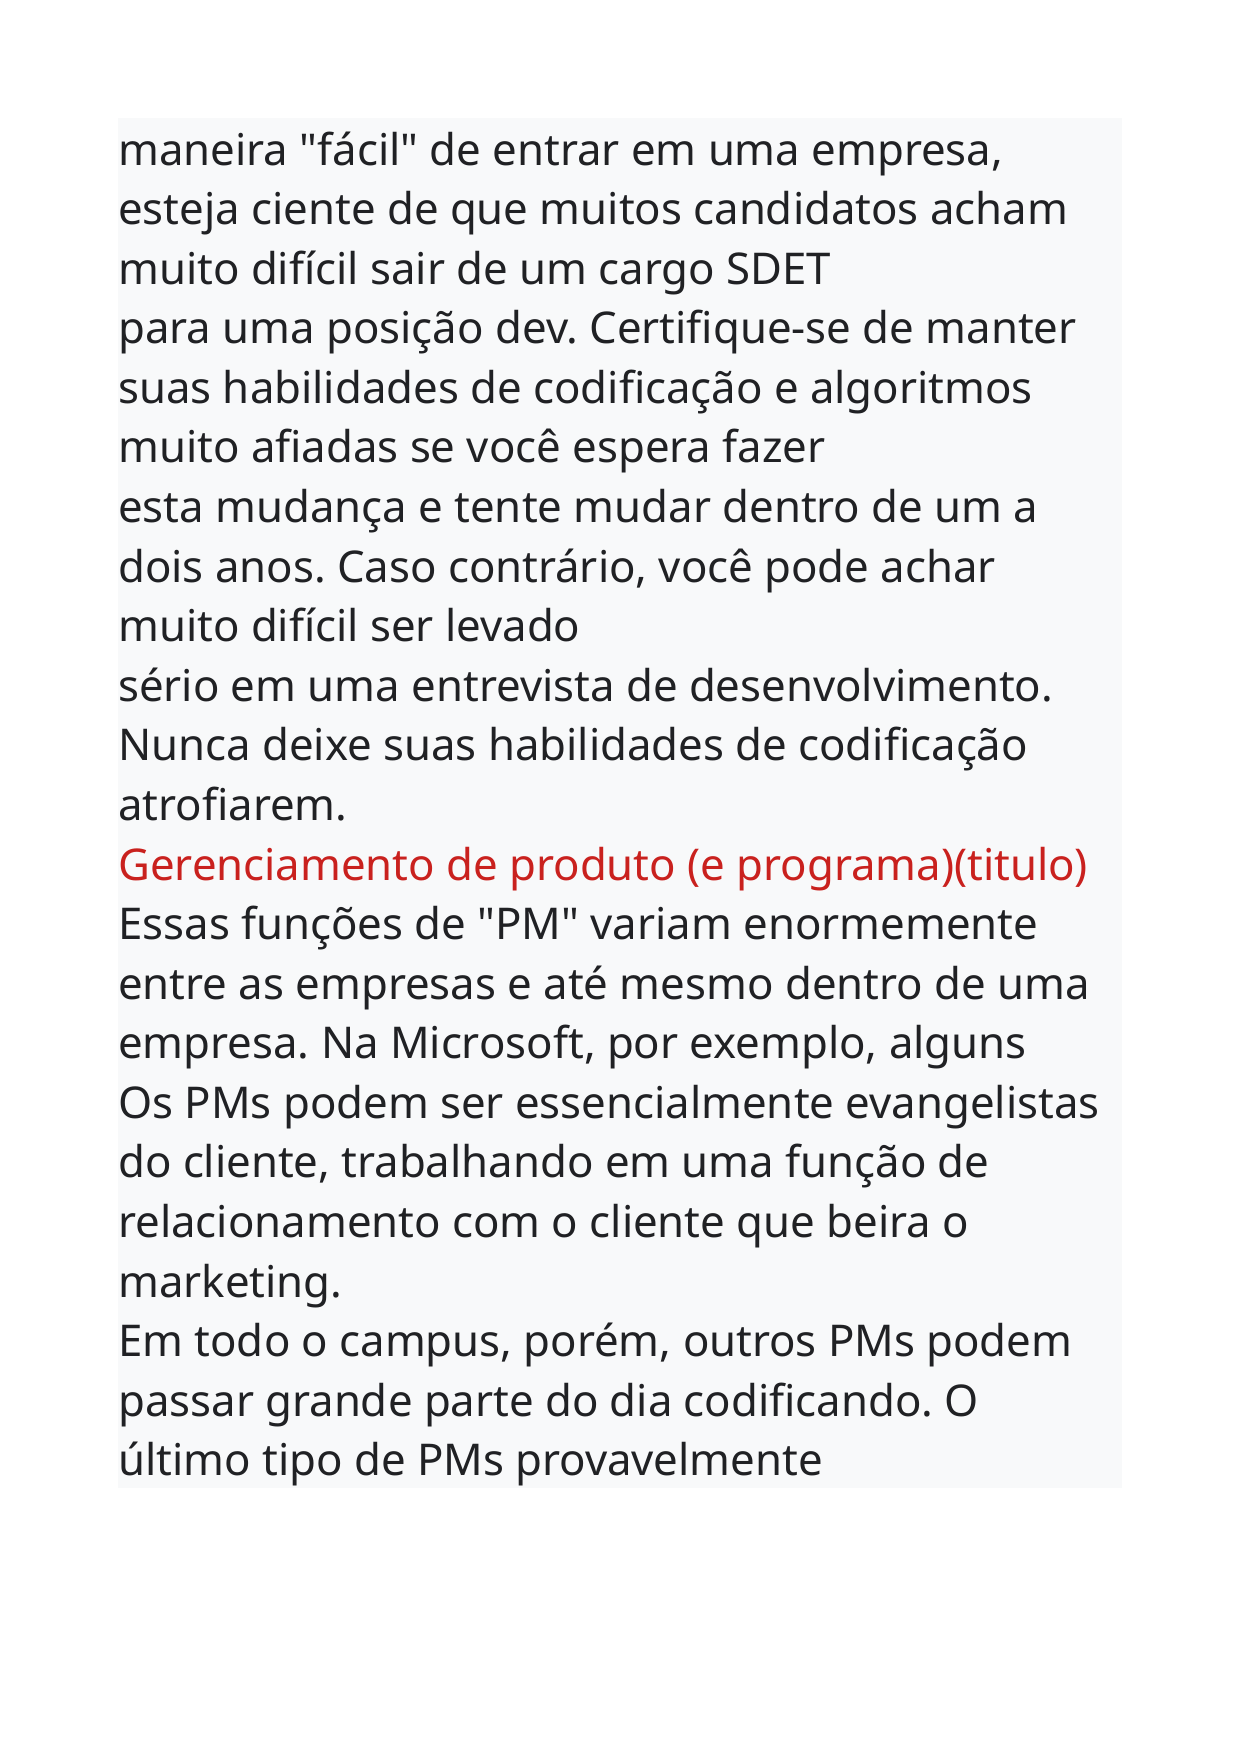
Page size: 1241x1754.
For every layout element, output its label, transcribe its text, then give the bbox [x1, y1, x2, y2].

text maneira "fácil" de entrar em uma empresa, esteja ciente de que muitos candidatos acham muito difícil sair de um cargo SDET [118, 118, 1122, 297]
text para uma posição dev. Certifique-se de manter suas habilidades de codificação e algoritmos muito afiadas se você espera fazer [118, 297, 1122, 476]
text Os PMs podem ser essencialmente evangelistas do cliente, trabalhando em uma função de relacionamento com o cliente que beira o marketing. [118, 1071, 1122, 1310]
text Em todo o campus, porém, outros PMs podem passar grande parte do dia codificando. O último tipo de PMs provavelmente [118, 1310, 1122, 1488]
text Gerenciamento de produto (e programa)(titulo) [118, 833, 1122, 893]
text sério em uma entrevista de desenvolvimento. [118, 654, 1122, 714]
text Essas funções de "PM" variam enormemente entre as empresas e até mesmo dentro de uma empresa. Na Microsoft, por exemplo, alguns [118, 893, 1122, 1071]
text Nunca deixe suas habilidades de codificação atrofiarem. [118, 714, 1122, 833]
text esta mudança e tente mudar dentro de um a dois anos. Caso contrário, você pode achar muito difícil ser levado [118, 476, 1122, 654]
